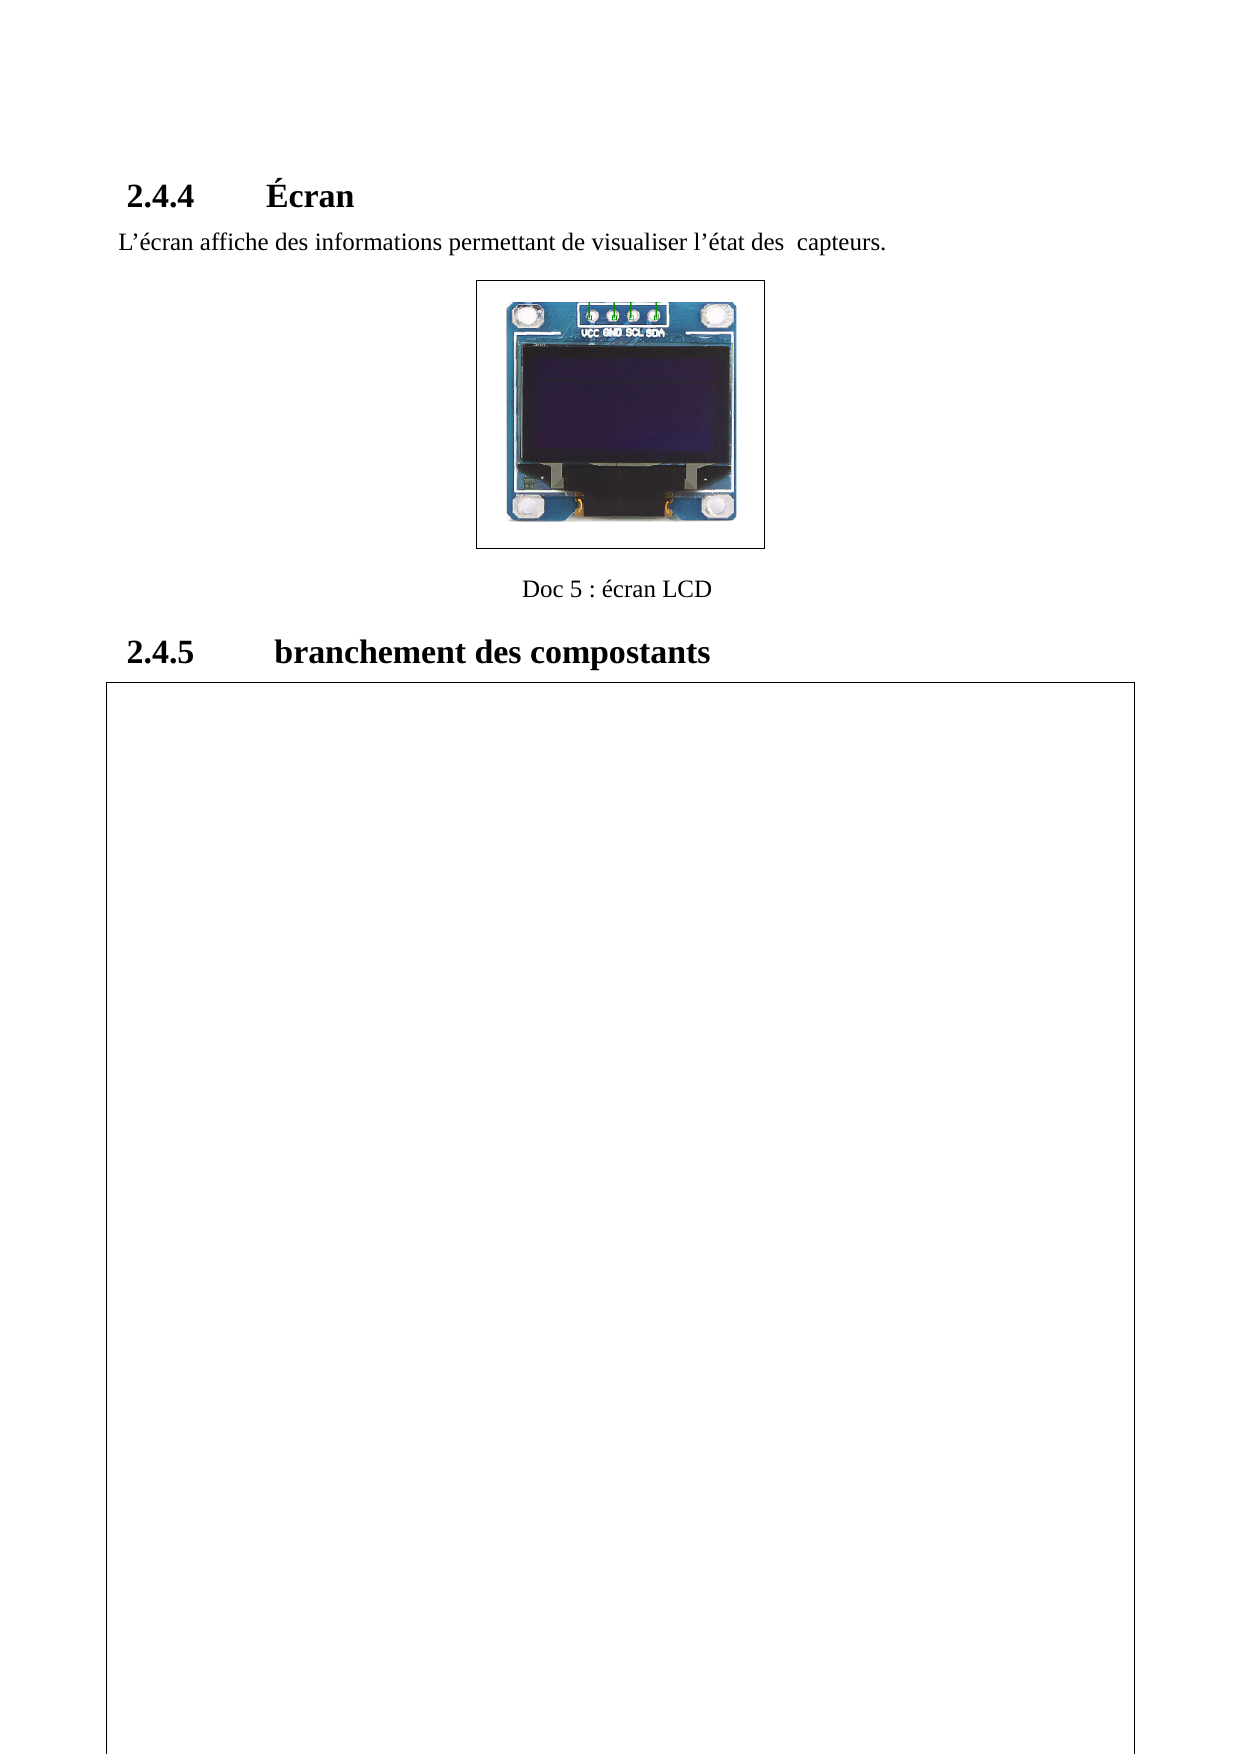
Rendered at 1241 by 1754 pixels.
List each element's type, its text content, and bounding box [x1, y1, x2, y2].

subtitle Écran [118, 176, 1122, 215]
picture [503, 302, 737, 522]
text L’écran affiche des informations permettant de visualiser l’état des capteurs. [118, 227, 1122, 256]
text Doc 5 : écran LCD [118, 574, 1122, 603]
subtitle branchement des compostants [118, 632, 1122, 671]
